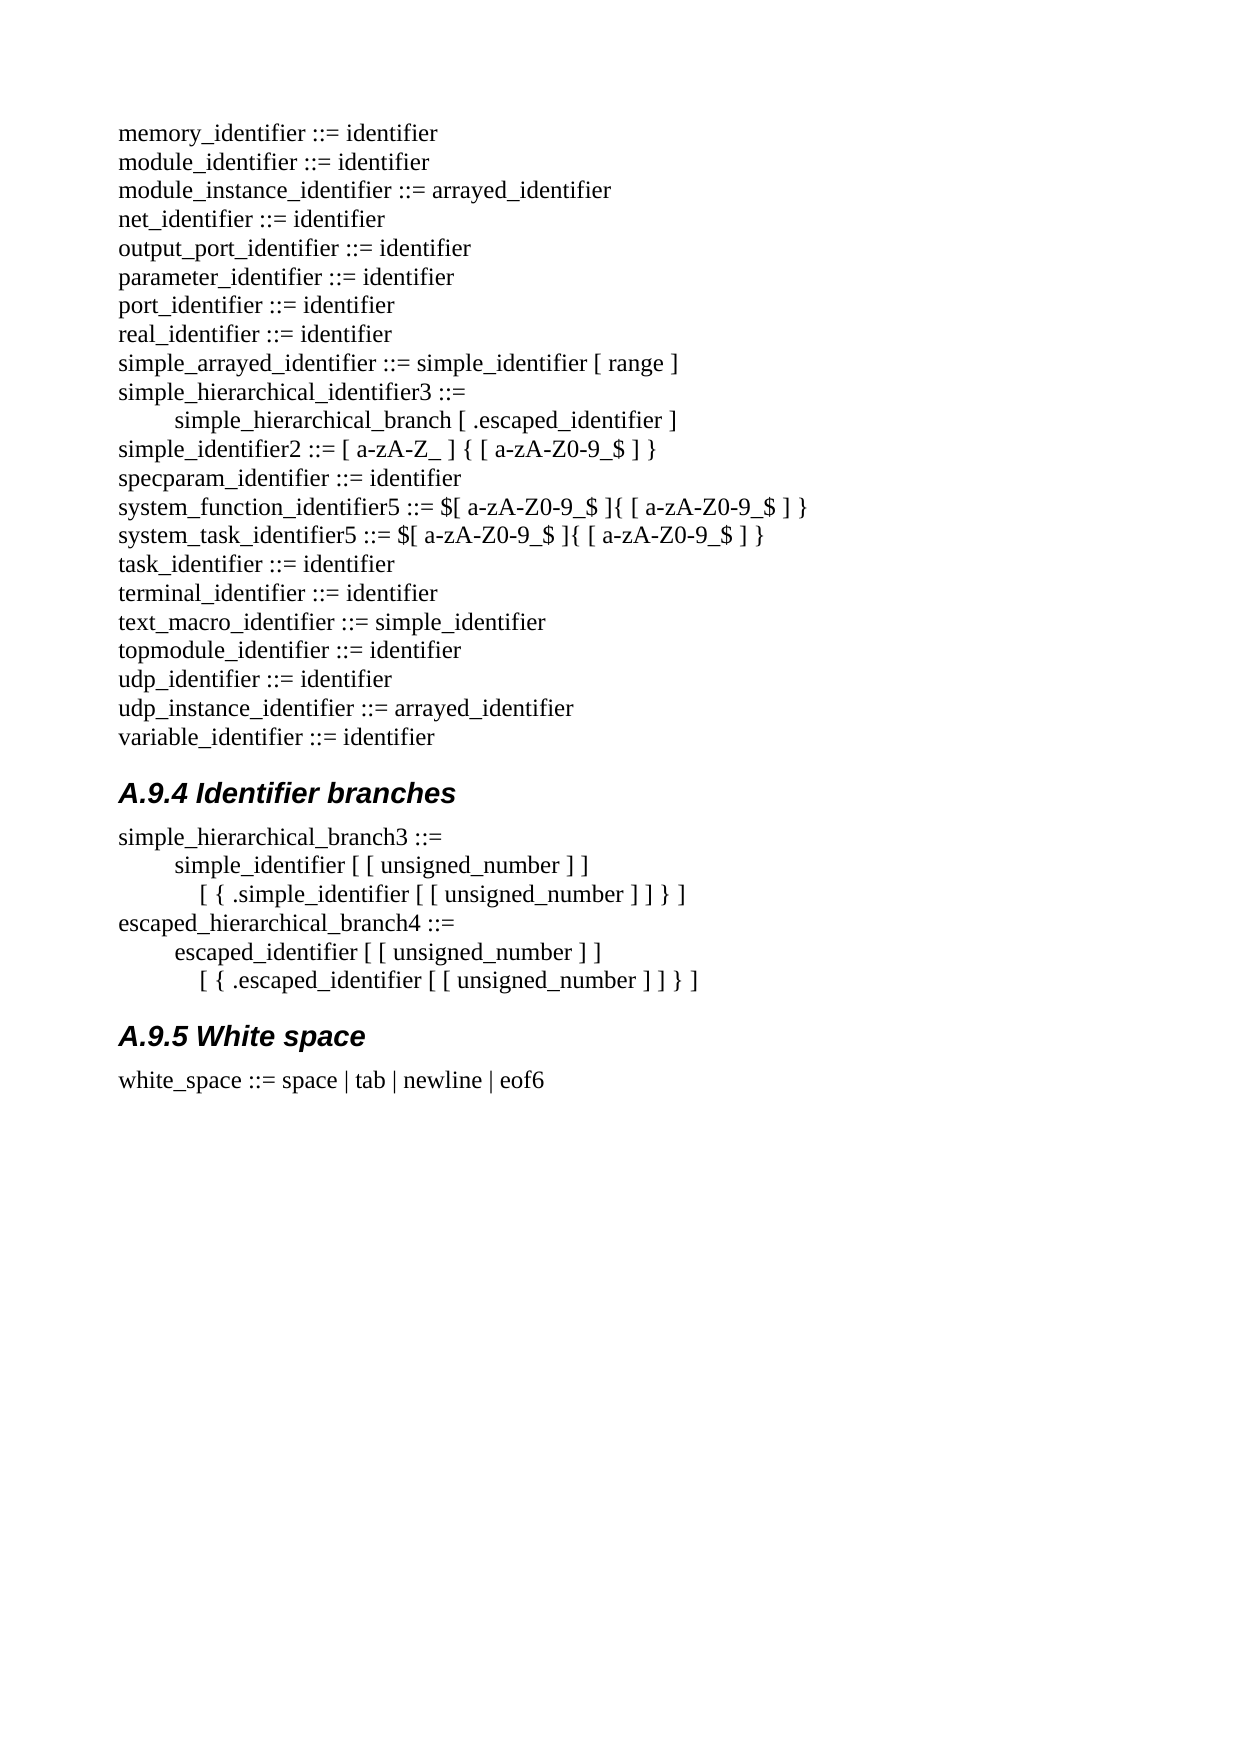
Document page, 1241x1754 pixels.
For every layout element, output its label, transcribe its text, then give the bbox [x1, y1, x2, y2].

text udp_identifier ::= identifier [118, 664, 1122, 693]
text udp_instance_identifier ::= arrayed_identifier [118, 693, 1122, 722]
text real_identifier ::= identifier [118, 319, 1122, 348]
subtitle A.9.4 Identifier branches [118, 776, 1122, 809]
text text_macro_identifier ::= simple_identifier [118, 607, 1122, 636]
text simple_hierarchical_identifier3 ::= [118, 377, 1122, 406]
text escaped_hierarchical_branch4 ::= [118, 908, 1122, 937]
text output_port_identifier ::= identifier [118, 233, 1122, 262]
text module_identifier ::= identifier [118, 147, 1122, 176]
text simple_identifier2 ::= [ a-zA-Z_ ] { [ a-zA-Z0-9_$ ] } [118, 434, 1122, 463]
text task_identifier ::= identifier [118, 549, 1122, 578]
text simple_arrayed_identifier ::= simple_identifier [ range ] [118, 348, 1122, 377]
text simple_hierarchical_branch [ .escaped_identifier ] [118, 406, 1122, 434]
text system_function_identifier5 ::= $[ a-zA-Z0-9_$ ]{ [ a-zA-Z0-9_$ ] } [118, 492, 1122, 521]
text parameter_identifier ::= identifier [118, 262, 1122, 291]
text specparam_identifier ::= identifier [118, 463, 1122, 492]
text [ { .simple_identifier [ [ unsigned_number ] ] } ] [118, 879, 1122, 908]
text escaped_identifier [ [ unsigned_number ] ] [118, 937, 1122, 965]
text net_identifier ::= identifier [118, 204, 1122, 233]
text simple_identifier [ [ unsigned_number ] ] [118, 850, 1122, 879]
text variable_identifier ::= identifier [118, 722, 1122, 751]
text terminal_identifier ::= identifier [118, 578, 1122, 607]
text white_space ::= space | tab | newline | eof6 [118, 1065, 1122, 1094]
text port_identifier ::= identifier [118, 291, 1122, 319]
text topmodule_identifier ::= identifier [118, 636, 1122, 664]
text [ { .escaped_identifier [ [ unsigned_number ] ] } ] [118, 965, 1122, 994]
text simple_hierarchical_branch3 ::= [118, 822, 1122, 850]
text system_task_identifier5 ::= $[ a-zA-Z0-9_$ ]{ [ a-zA-Z0-9_$ ] } [118, 521, 1122, 549]
text module_instance_identifier ::= arrayed_identifier [118, 176, 1122, 204]
text memory_identifier ::= identifier [118, 118, 1122, 147]
subtitle A.9.5 White space [118, 1019, 1122, 1053]
